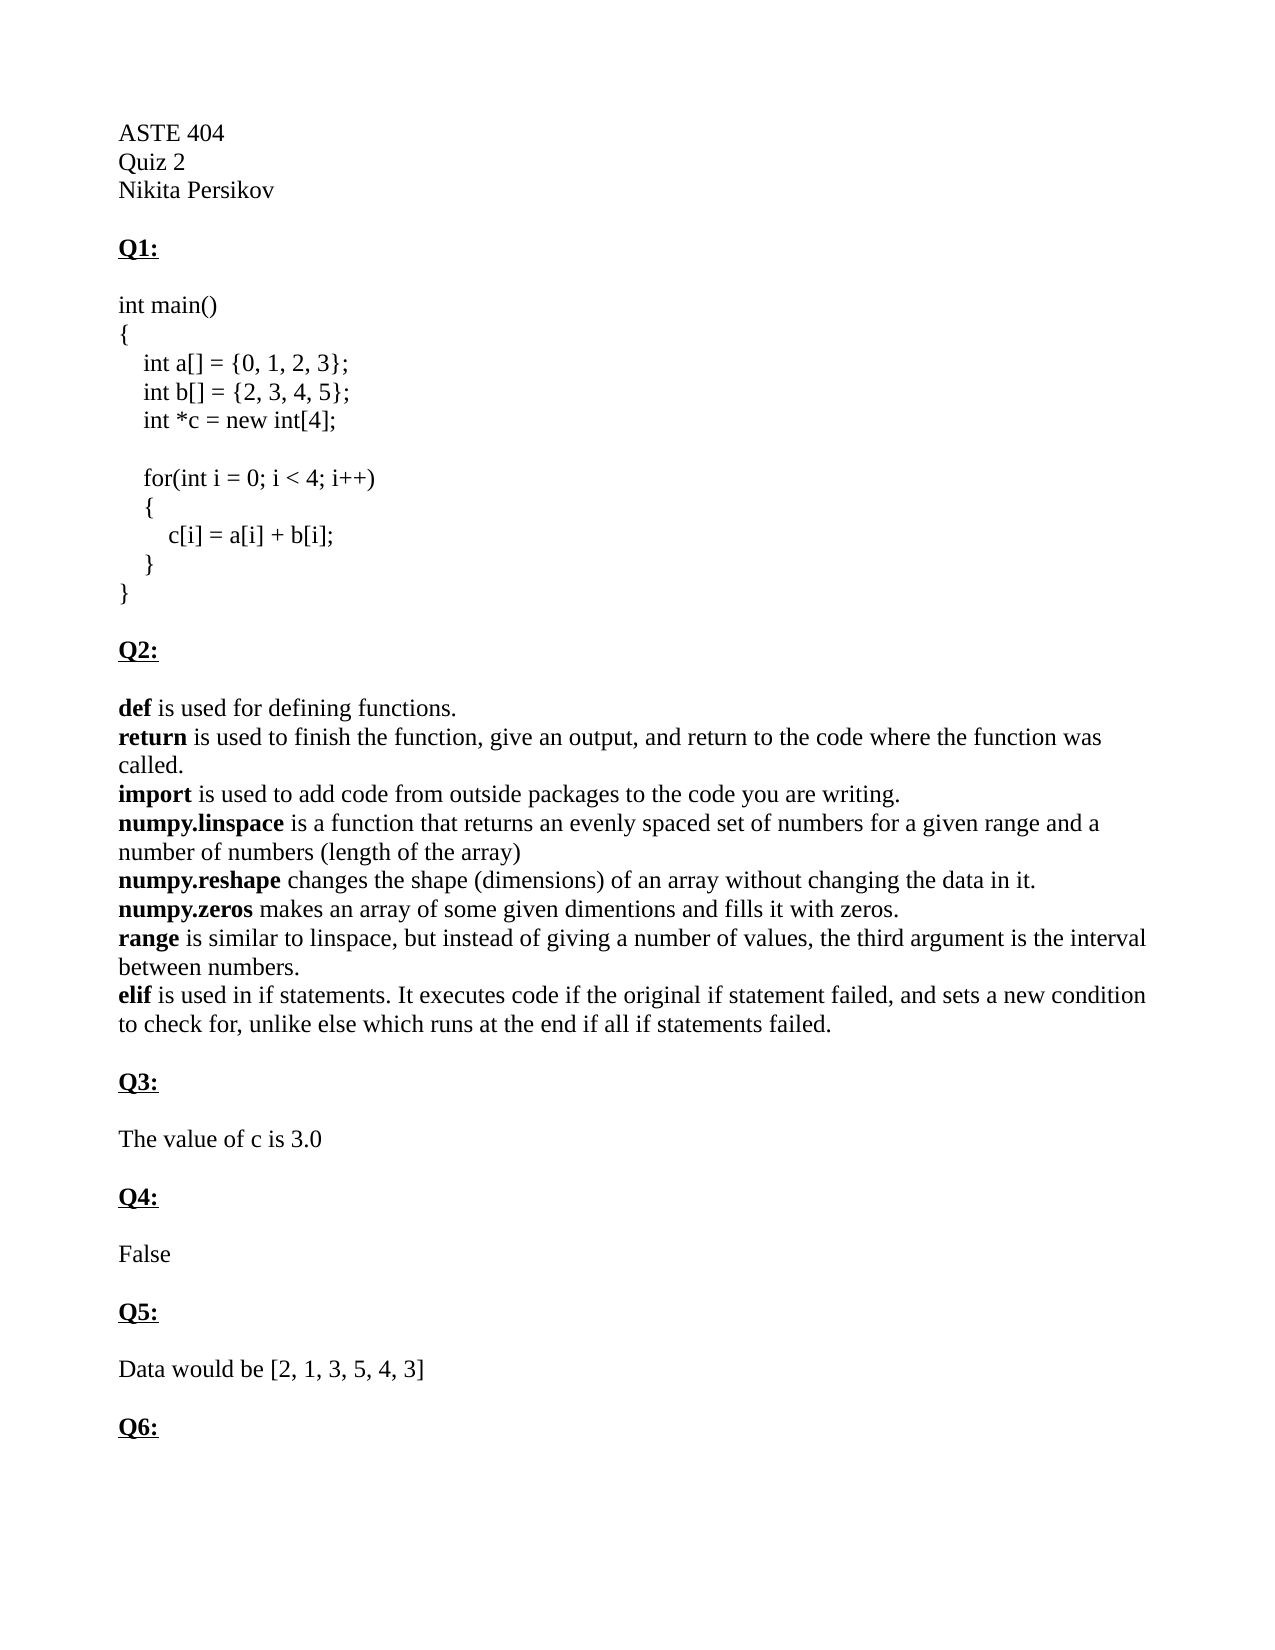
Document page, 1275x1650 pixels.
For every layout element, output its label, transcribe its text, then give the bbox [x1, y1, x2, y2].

text Q4: [118, 1182, 1157, 1211]
text range is similar to linspace, but instead of giving a number of values, the third argument is the interval between numbers. [118, 923, 1157, 981]
text Nikita Persikov [118, 176, 1157, 204]
text def is used for defining functions. [118, 693, 1157, 722]
text Quiz 2 [118, 147, 1157, 176]
text ASTE 404 [118, 118, 1157, 147]
text } [118, 549, 1157, 578]
text Q3: [118, 1067, 1157, 1096]
text int main() [118, 291, 1157, 319]
text False [118, 1239, 1157, 1268]
text Q2: [118, 636, 1157, 664]
text { [118, 319, 1157, 348]
text Q1: [118, 233, 1157, 262]
text numpy.zeros makes an array of some given dimentions and fills it with zeros. [118, 894, 1157, 923]
text c[i] = a[i] + b[i]; [118, 521, 1157, 549]
text int a[] = {0, 1, 2, 3}; [118, 348, 1157, 377]
text for(int i = 0; i < 4; i++) [118, 463, 1157, 492]
text return is used to finish the function, give an output, and return to the code where the function was called. [118, 722, 1157, 779]
text { [118, 492, 1157, 521]
text numpy.linspace is a function that returns an evenly spaced set of numbers for a given range and a number of numbers (length of the array) [118, 808, 1157, 866]
text numpy.reshape changes the shape (dimensions) of an array without changing the data in it. [118, 866, 1157, 894]
text Q6: [118, 1412, 1157, 1441]
text import is used to add code from outside packages to the code you are writing. [118, 779, 1157, 808]
text int *c = new int[4]; [118, 406, 1157, 434]
text } [118, 578, 1157, 607]
text int b[] = {2, 3, 4, 5}; [118, 377, 1157, 406]
text Q5: [118, 1297, 1157, 1326]
text The value of c is 3.0 [118, 1124, 1157, 1153]
text elif is used in if statements. It executes code if the original if statement failed, and sets a new condition to check for, unlike else which runs at the end if all if statements failed. [118, 981, 1157, 1038]
text Data would be [2, 1, 3, 5, 4, 3] [118, 1354, 1157, 1383]
